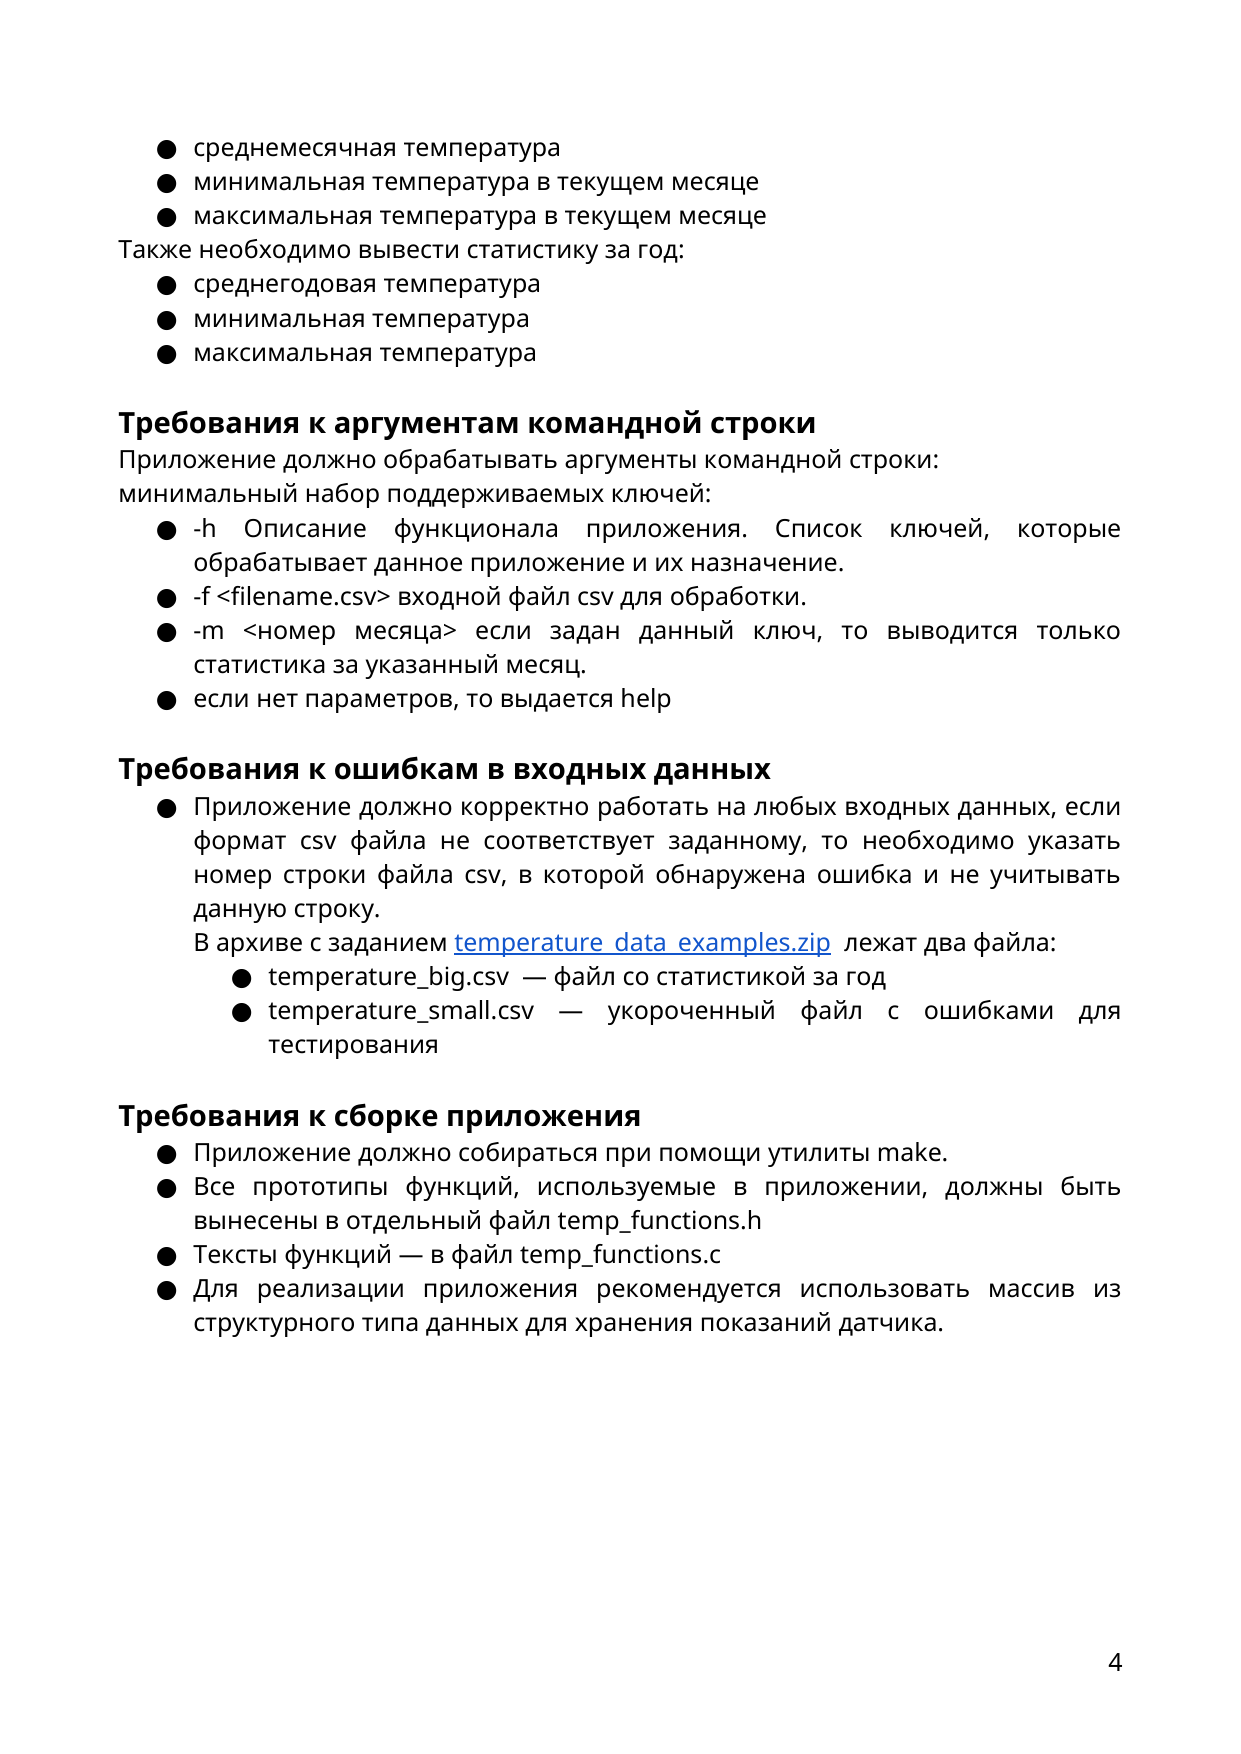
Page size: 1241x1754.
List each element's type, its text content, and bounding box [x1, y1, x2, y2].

list среднемесячная температура [156, 130, 1122, 164]
list среднегодовая температура [156, 266, 1122, 300]
text Также необходимо вывести статистику за год: [118, 232, 1122, 266]
list -m <номер месяца> если задан данный ключ, то выводится только статистика за указанный месяц. [156, 612, 1122, 681]
text Требования к ошибкам в входных данных [118, 749, 1122, 788]
text Требования к аргументам командной строки [118, 402, 1122, 442]
list Приложение должно корректно работать на любых входных данных, если формат csv файла не соответствует заданному, то необходимо указать номер строки файла csv, в которой обнаружена ошибка и не учитывать данную строку. [156, 788, 1122, 924]
text В архиве с заданием temperature_data_examples.zip лежат два файла: [193, 924, 1122, 959]
list максимальная температура [156, 334, 1122, 368]
text Приложение должно обрабатывать аргументы командной строки: [118, 442, 1122, 476]
list если нет параметров, то выдается help [156, 681, 1122, 714]
list Тексты функций — в файл temp_functions.c [156, 1237, 1122, 1271]
list temperature_small.csv — укороченный файл с ошибками для тестирования [231, 993, 1122, 1061]
list минимальная температура [156, 300, 1122, 334]
list Приложение должно собираться при помощи утилиты make. [156, 1134, 1122, 1169]
list Все прототипы функций, используемые в приложении, должны быть вынесены в отдельный файл temp_functions.h [156, 1169, 1122, 1237]
text Требования к сборке приложения [118, 1095, 1122, 1134]
list -h Описание функционала приложения. Список ключей, которые обрабатывает данное приложение и их назначение. [156, 510, 1122, 578]
list максимальная температура в текущем месяце [156, 198, 1122, 232]
text минимальный набор поддерживаемых ключей: [118, 476, 1122, 510]
list -f <filename.csv> входной файл csv для обработки. [156, 578, 1122, 612]
list минимальная температура в текущем месяце [156, 164, 1122, 198]
list Для реализации приложения рекомендуется использовать массив из структурного типа данных для хранения показаний датчика. [156, 1271, 1122, 1339]
list temperature_big.csv — файл со статистикой за год [231, 959, 1122, 993]
